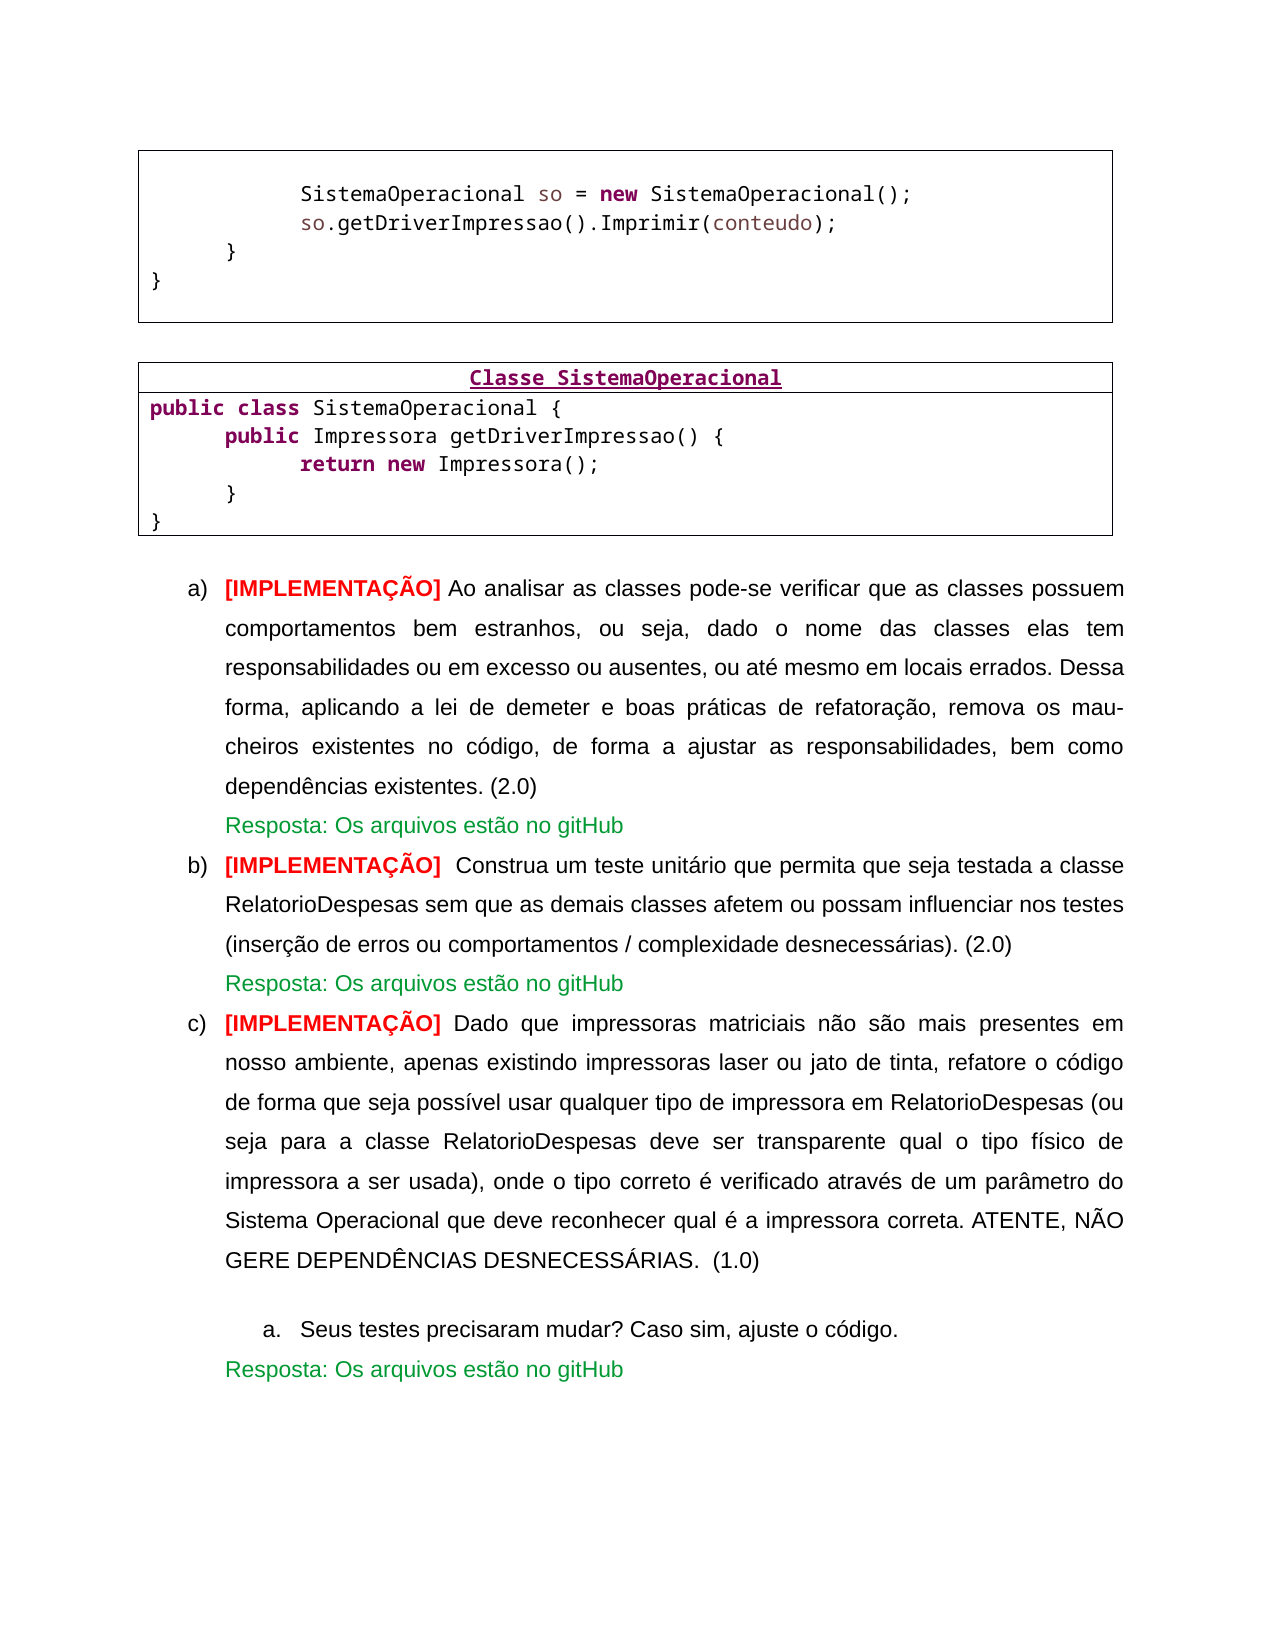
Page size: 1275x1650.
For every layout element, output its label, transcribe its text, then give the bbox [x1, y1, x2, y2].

list Resposta: Os arquivos estão no gitHub [225, 812, 1125, 839]
list [IMPLEMENTAÇÃO] Dado que impressoras matriciais não são mais presentes em nosso ambiente, apenas existindo impressoras laser ou jato de tinta, refatore o código de forma que seja possível usar qualquer tipo de impressora em RelatorioDespesas (ou seja para a classe RelatorioDespesas deve ser transparente qual o tipo físico de impressora a ser usada), onde o tipo correto é verificado através de um parâmetro do Sistema Operacional que deve reconhecer qual é a impressora correta. ATENTE, NÃO GERE DEPENDÊNCIAS DESNECESSÁRIAS. (1.0) [187, 1010, 1125, 1273]
list [IMPLEMENTAÇÃO] Construa um teste unitário que permita que seja testada a classe RelatorioDespesas sem que as demais classes afetem ou possam influenciar nos testes (inserção de erros ou comportamentos / complexidade desnecessárias). (2.0) [187, 852, 1125, 957]
list Resposta: Os arquivos estão no gitHub [225, 970, 1125, 997]
list [IMPLEMENTAÇÃO] Ao analisar as classes pode-se verificar que as classes possuem comportamentos bem estranhos, ou seja, dado o nome das classes elas tem responsabilidades ou em excesso ou ausentes, ou até mesmo em locais errados. Dessa forma, aplicando a lei de demeter e boas práticas de refatoração, remova os mau-cheiros existentes no código, de forma a ajustar as responsabilidades, bem como dependências existentes. (2.0) [187, 575, 1125, 799]
list Resposta: Os arquivos estão no gitHub [150, 1356, 1125, 1382]
table_header Classe SistemaOperacional [139, 363, 1112, 392]
table_cell SistemaOperacional so = new SistemaOperacional(); so.getDriverImpressao().Imprimir(conteudo); } } [139, 151, 1112, 322]
table_cell public class SistemaOperacional { public Impressora getDriverImpressao() { return new Impressora(); } } [139, 393, 1112, 535]
list Seus testes precisaram mudar? Caso sim, ajuste o código. [262, 1316, 1125, 1343]
